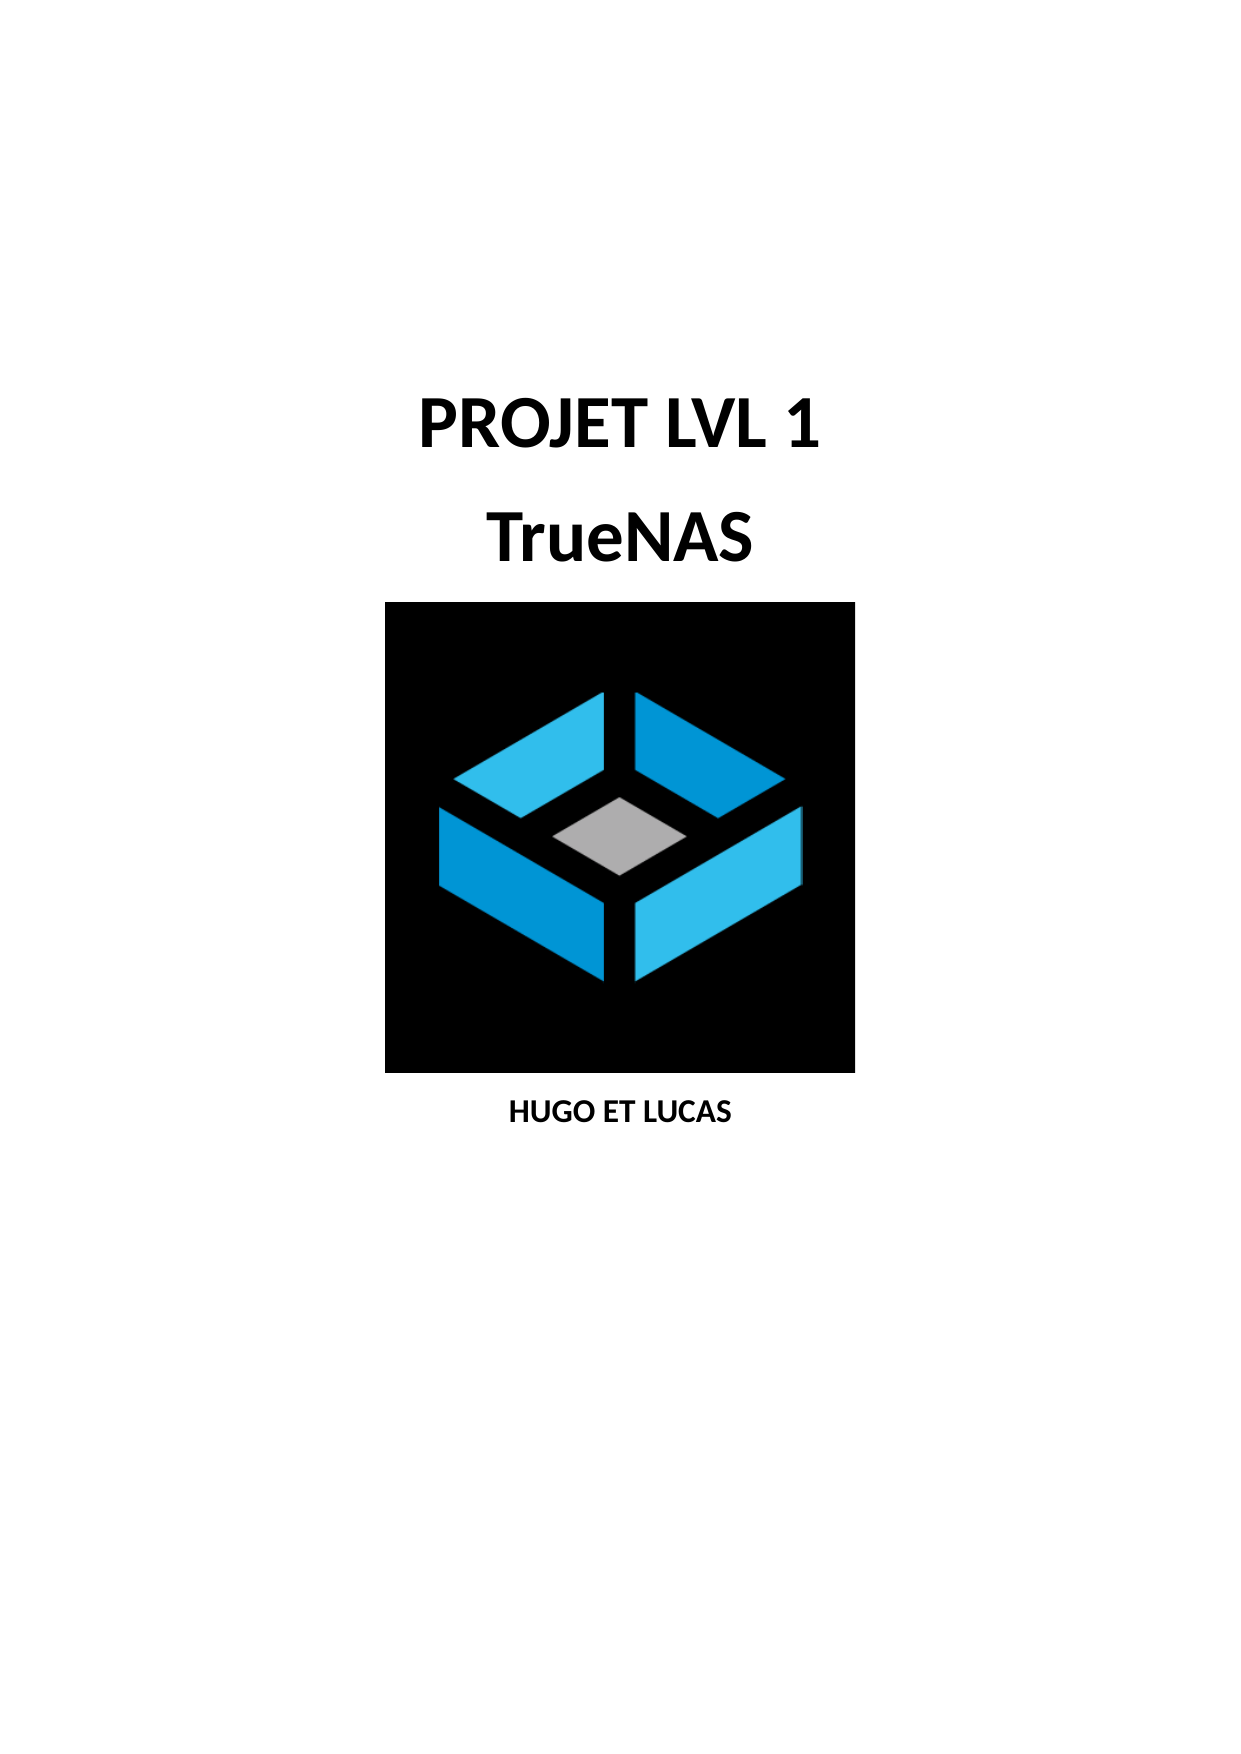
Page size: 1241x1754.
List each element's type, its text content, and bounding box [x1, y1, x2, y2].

text PROJET LVL 1 [148, 375, 1093, 466]
text TrueNAS [148, 488, 1093, 580]
text HUGO ET LUCAS [148, 1091, 1093, 1131]
